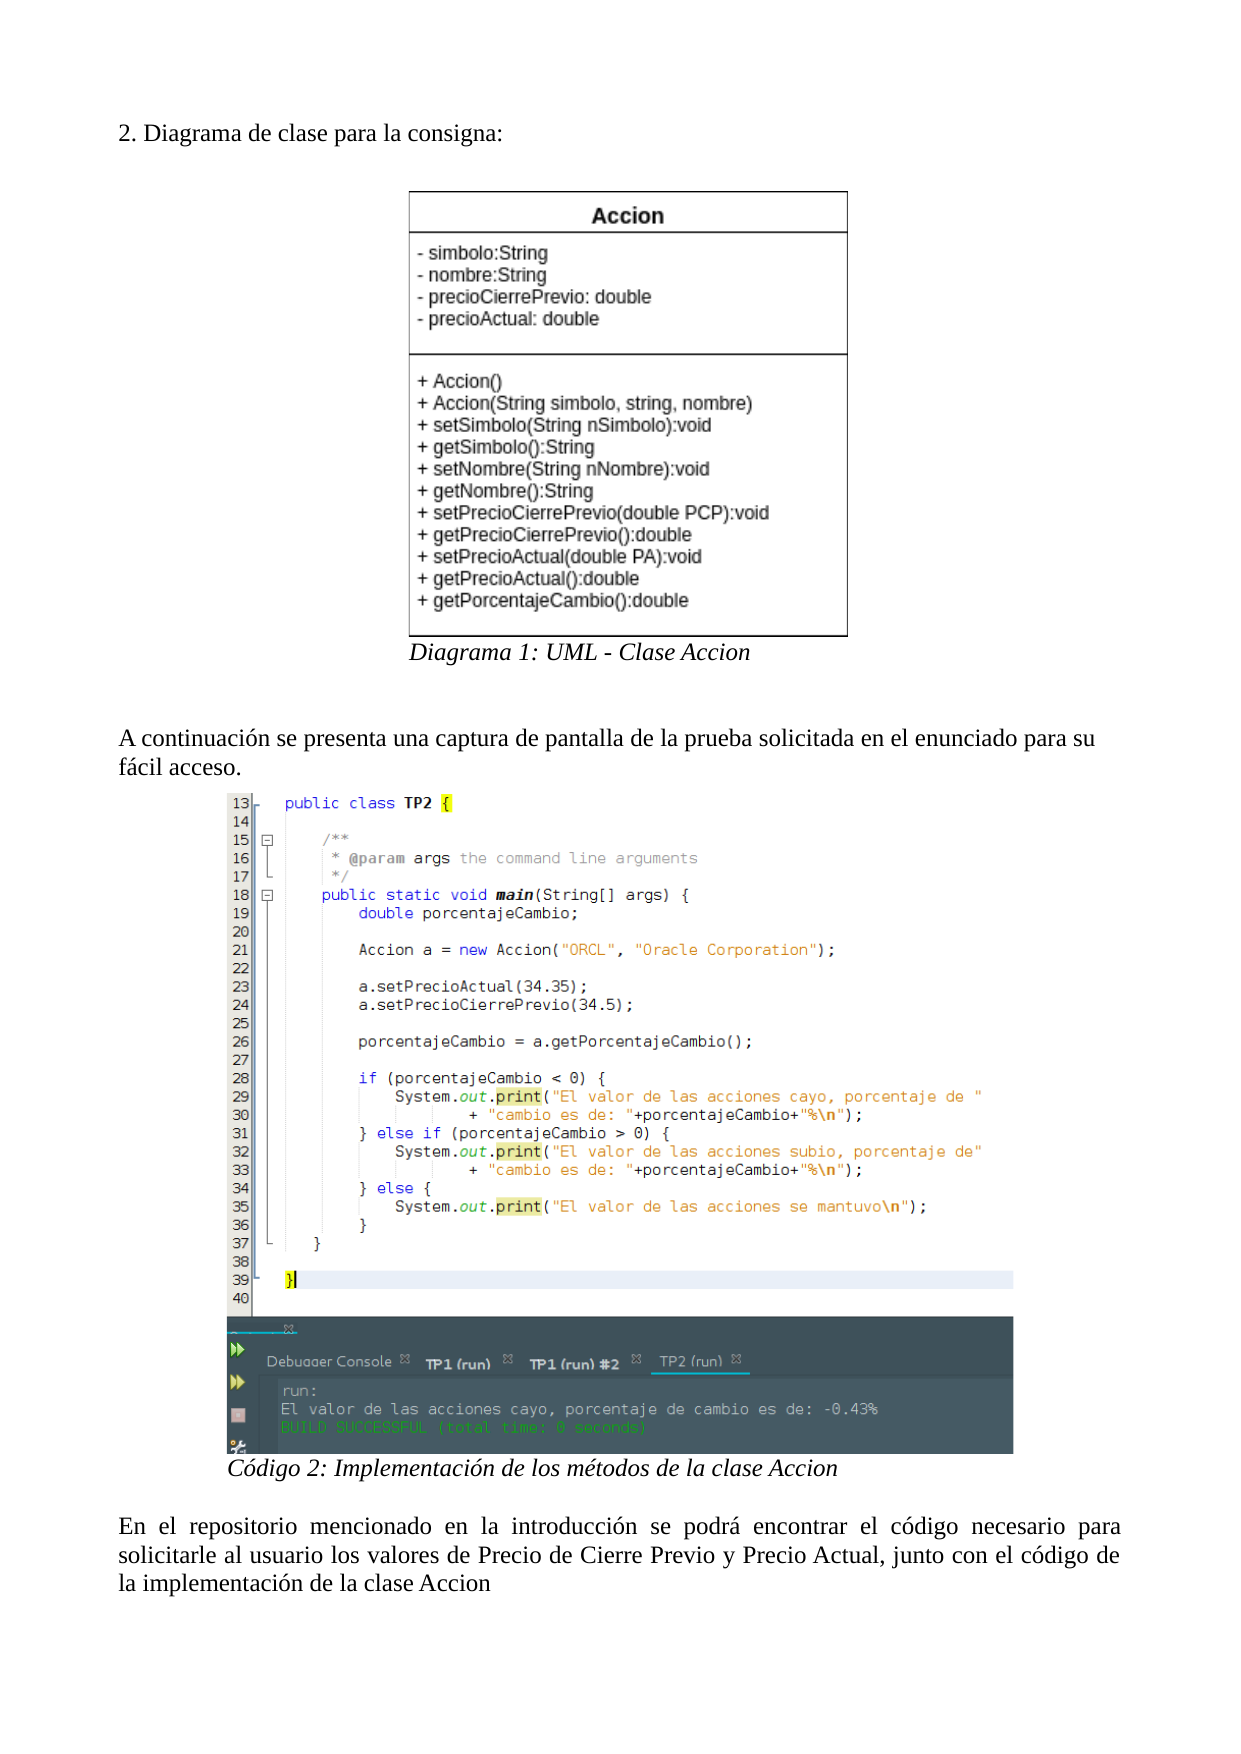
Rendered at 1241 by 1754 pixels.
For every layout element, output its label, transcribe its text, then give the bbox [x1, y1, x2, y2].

text A continuación se presenta una captura de pantalla de la prueba solicitada en el enunciado para su fácil acceso. [118, 723, 1122, 781]
text Código 2: Implementación de los métodos de la clase Accion [227, 1454, 1013, 1482]
text 2. Diagrama de clase para la consigna: [118, 118, 1122, 147]
picture [226, 793, 1014, 1454]
text Diagrama 1: UML - Clase Accion [409, 637, 848, 666]
picture [408, 191, 848, 637]
text En el repositorio mencionado en la introducción se podrá encontrar el código necesario para solicitarle al usuario los valores de Precio de Cierre Previo y Precio Actual, junto con el código de la implementación de la clase Accion [118, 1511, 1122, 1597]
